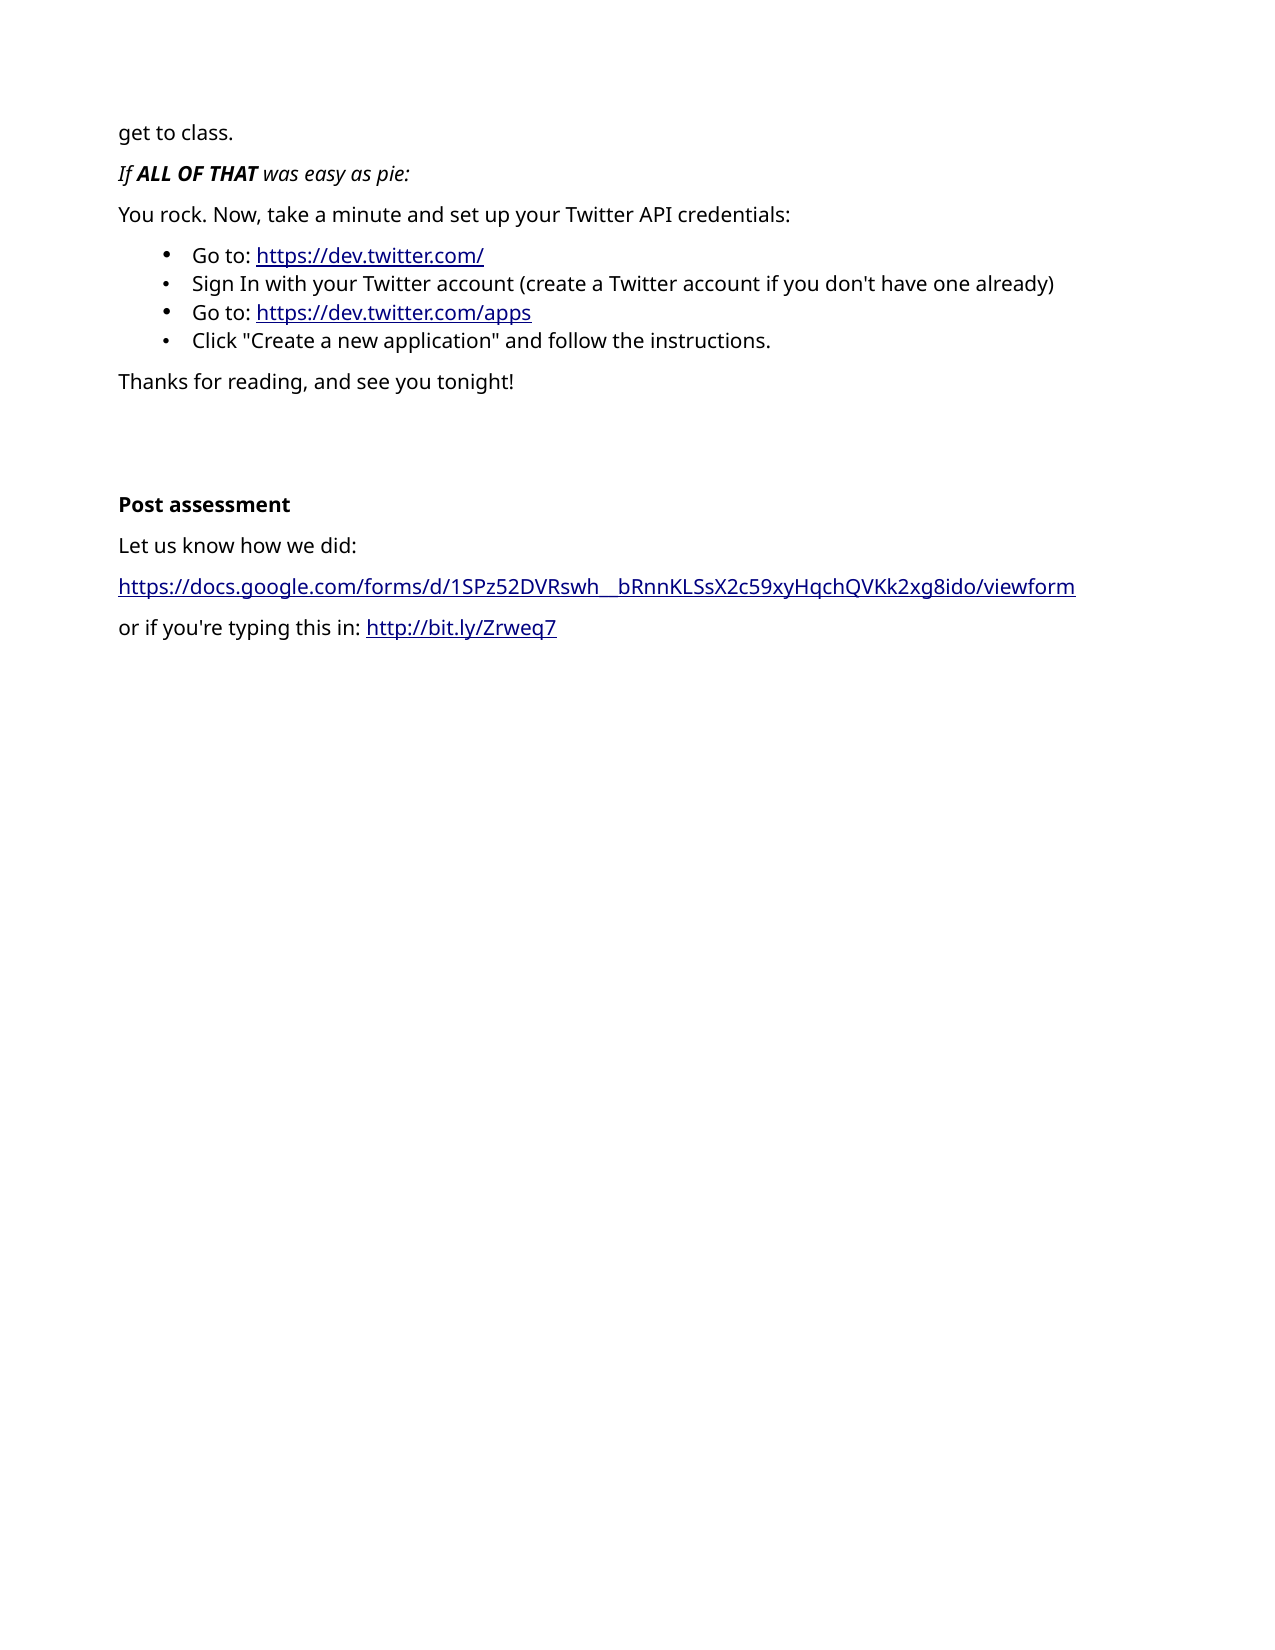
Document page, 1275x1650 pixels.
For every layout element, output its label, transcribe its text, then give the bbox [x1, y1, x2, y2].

list Sign In with your Twitter account (create a Twitter account if you don't have one already) [162, 269, 1157, 298]
text Let us know how we did: [118, 531, 1157, 559]
text You rock. Now, take a minute and set up your Twitter API credentials: [118, 200, 1157, 228]
text If ALL OF THAT was easy as pie: [118, 159, 1157, 187]
list Go to: https://dev.twitter.com/apps [162, 298, 1157, 326]
text or if you're typing this in: http://bit.ly/Zrweq7 [118, 613, 1157, 641]
text https://docs.google.com/forms/d/1SPz52DVRswh__bRnnKLSsX2c59xyHqchQVKk2xg8ido/viewform [118, 572, 1157, 600]
text Thanks for reading, and see you tonight! [118, 367, 1157, 396]
list Click "Create a new application" and follow the instructions. [162, 326, 1157, 355]
list Go to: https://dev.twitter.com/ [162, 241, 1157, 269]
text Post assessment [118, 490, 1157, 518]
text get to class. [118, 118, 1157, 147]
